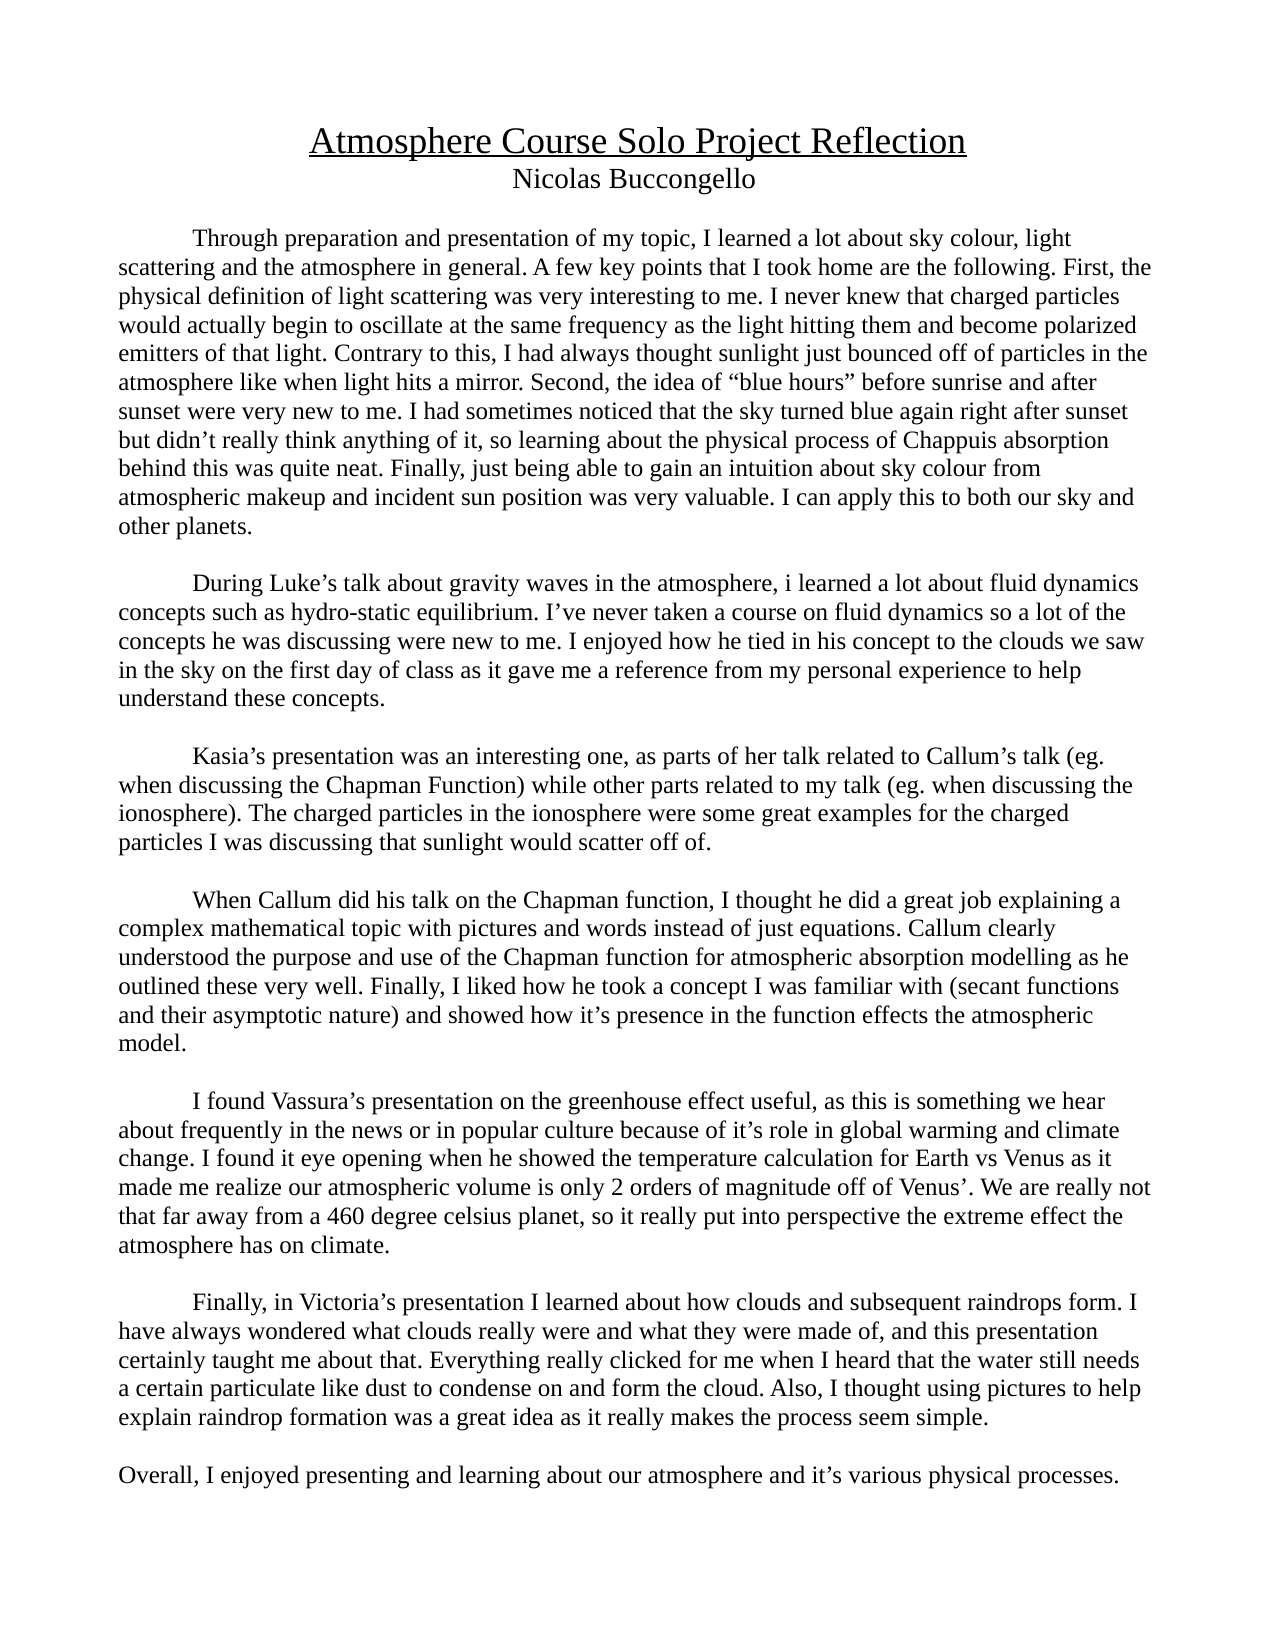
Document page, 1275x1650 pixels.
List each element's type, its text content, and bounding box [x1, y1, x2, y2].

text Finally, in Victoria’s presentation I learned about how clouds and subsequent raindrops form. I have always wondered what clouds really were and what they were made of, and this presentation certainly taught me about that. Everything really clicked for me when I heard that the water still needs a certain particulate like dust to condense on and form the cloud. Also, I thought using pictures to help explain raindrop formation was a great idea as it really makes the process seem simple. [118, 1287, 1157, 1431]
text When Callum did his talk on the Chapman function, I thought he did a great job explaining a complex mathematical topic with pictures and words instead of just equations. Callum clearly understood the purpose and use of the Chapman function for atmospheric absorption modelling as he outlined these very well. Finally, I liked how he took a concept I was familiar with (secant functions and their asymptotic nature) and showed how it’s presence in the function effects the atmospheric model. [118, 885, 1157, 1057]
text During Luke’s talk about gravity waves in the atmosphere, i learned a lot about fluid dynamics concepts such as hydro-static equilibrium. I’ve never taken a course on fluid dynamics so a lot of the concepts he was discussing were new to me. I enjoyed how he tied in his concept to the clouds we saw in the sky on the first day of class as it gave me a reference from my personal experience to help understand these concepts. [118, 568, 1157, 712]
text Through preparation and presentation of my topic, I learned a lot about sky colour, light scattering and the atmosphere in general. A few key points that I took home are the following. First, the physical definition of light scattering was very interesting to me. I never knew that charged particles would actually begin to oscillate at the same frequency as the light hitting them and become polarized emitters of that light. Contrary to this, I had always thought sunlight just bounced off of particles in the atmosphere like when light hits a mirror. Second, the idea of “blue hours” before sunrise and after sunset were very new to me. I had sometimes noticed that the sky turned blue again right after sunset but didn’t really think anything of it, so learning about the physical process of Chappuis absorption behind this was quite neat. Finally, just being able to gain an intuition about sky colour from atmospheric makeup and incident sun position was very valuable. I can apply this to both our sky and other planets. [118, 223, 1157, 540]
text Atmosphere Course Solo Project Reflection [118, 118, 1157, 161]
text I found Vassura’s presentation on the greenhouse effect useful, as this is something we hear about frequently in the news or in popular culture because of it’s role in global warming and climate change. I found it eye opening when he showed the temperature calculation for Earth vs Venus as it made me realize our atmospheric volume is only 2 orders of magnitude off of Venus’. We are really not that far away from a 460 degree celsius planet, so it really put into perspective the extreme effect the atmosphere has on climate. [118, 1086, 1157, 1258]
text Overall, I enjoyed presenting and learning about our atmosphere and it’s various physical processes. [118, 1460, 1157, 1488]
text Kasia’s presentation was an interesting one, as parts of her talk related to Callum’s talk (eg. when discussing the Chapman Function) while other parts related to my talk (eg. when discussing the ionosphere). The charged particles in the ionosphere were some great examples for the charged particles I was discussing that sunlight would scatter off of. [118, 741, 1157, 856]
text Nicolas Buccongello [118, 161, 1157, 195]
